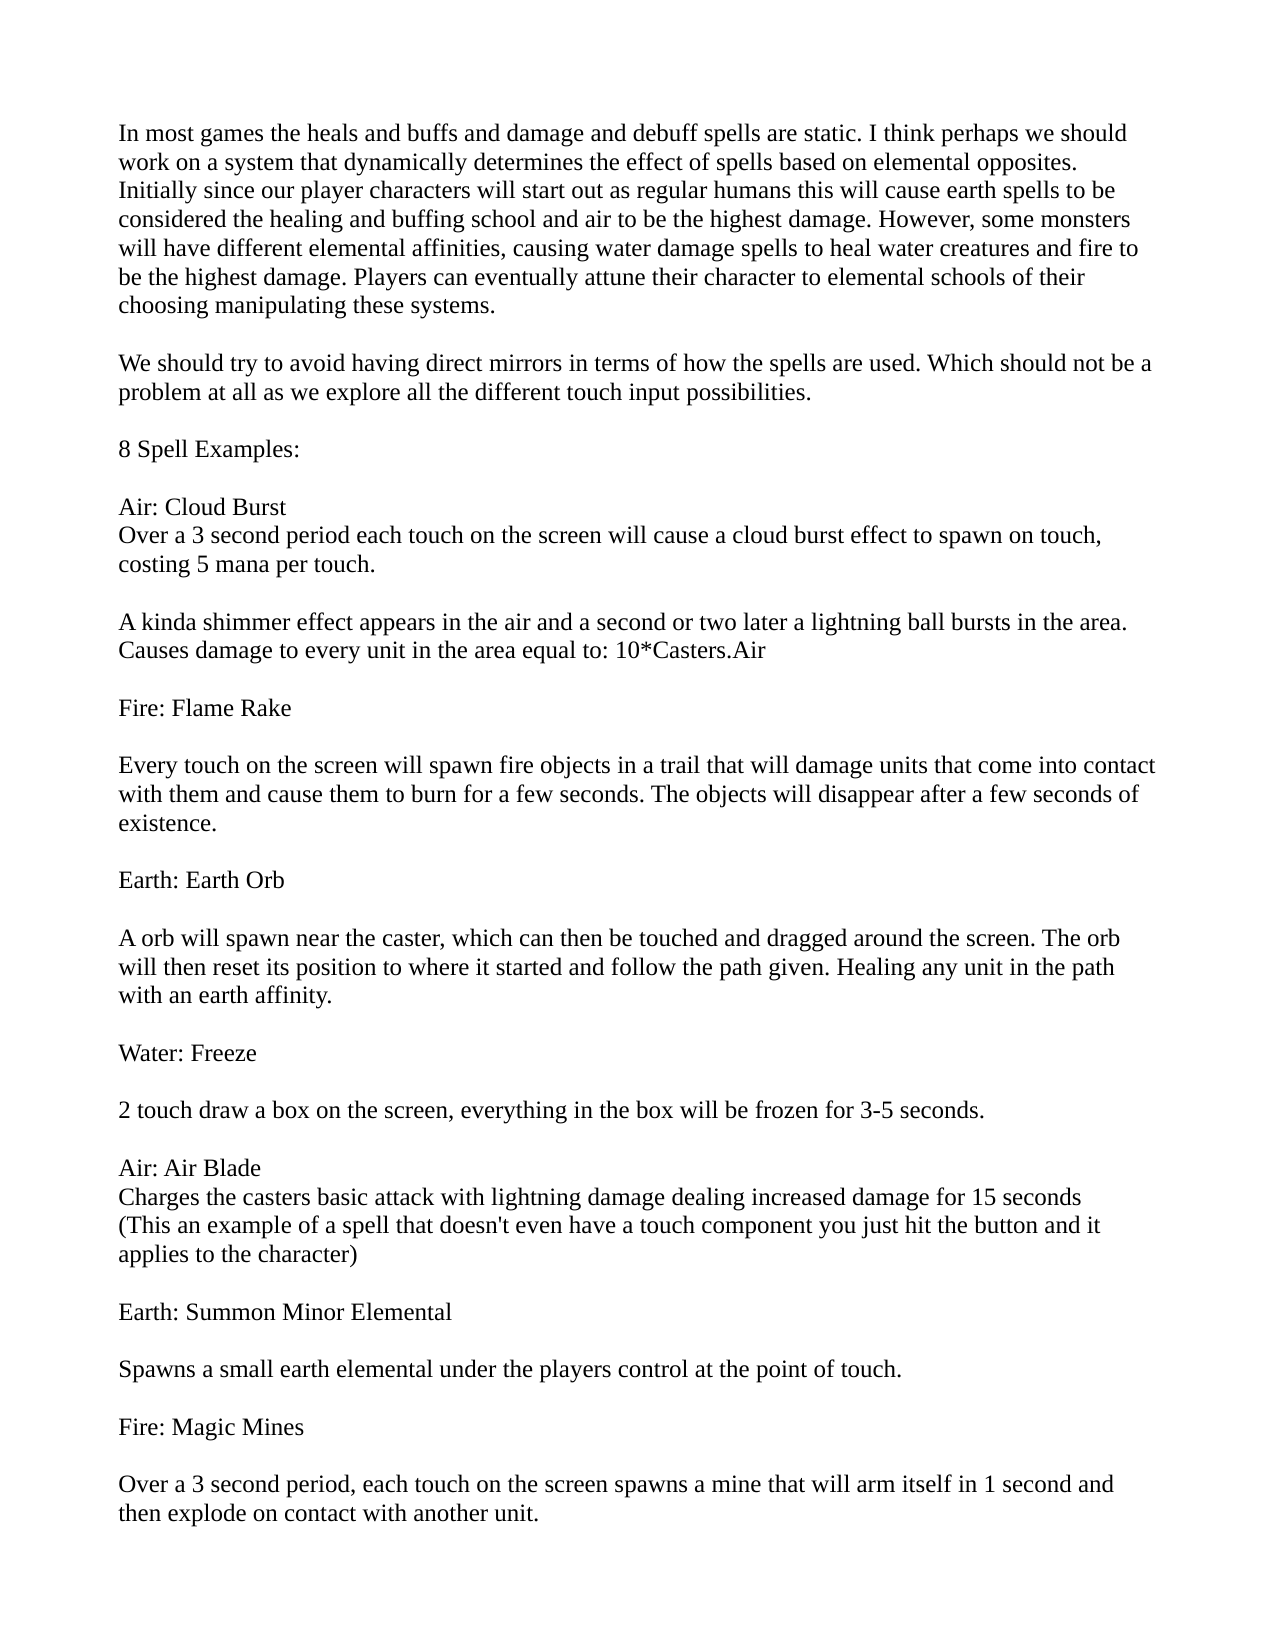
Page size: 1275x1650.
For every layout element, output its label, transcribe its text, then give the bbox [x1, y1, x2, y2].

text In most games the heals and buffs and damage and debuff spells are static. I think perhaps we should work on a system that dynamically determines the effect of spells based on elemental opposites. [118, 118, 1157, 176]
text Earth: Summon Minor Elemental [118, 1297, 1157, 1326]
text Fire: Magic Mines [118, 1412, 1157, 1441]
text 8 Spell Examples: [118, 434, 1157, 463]
text Water: Freeze [118, 1038, 1157, 1067]
text A orb will spawn near the caster, which can then be touched and dragged around the screen. The orb will then reset its position to where it started and follow the path given. Healing any unit in the path with an earth affinity. [118, 923, 1157, 1009]
text 2 touch draw a box on the screen, everything in the box will be frozen for 3-5 seconds. [118, 1096, 1157, 1124]
text We should try to avoid having direct mirrors in terms of how the spells are used. Which should not be a problem at all as we explore all the different touch input possibilities. [118, 348, 1157, 406]
text Initially since our player characters will start out as regular humans this will cause earth spells to be considered the healing and buffing school and air to be the highest damage. However, some monsters will have different elemental affinities, causing water damage spells to heal water creatures and fire to be the highest damage. Players can eventually attune their character to elemental schools of their choosing manipulating these systems. [118, 176, 1157, 319]
text Over a 3 second period each touch on the screen will cause a cloud burst effect to spawn on touch, costing 5 mana per touch. [118, 521, 1157, 578]
text Over a 3 second period, each touch on the screen spawns a mine that will arm itself in 1 second and then explode on contact with another unit. [118, 1469, 1157, 1527]
text (This an example of a spell that doesn't even have a touch component you just hit the button and it applies to the character) [118, 1211, 1157, 1268]
text Earth: Earth Orb [118, 866, 1157, 894]
text Air: Air Blade [118, 1153, 1157, 1182]
text Every touch on the screen will spawn fire objects in a trail that will damage units that come into contact with them and cause them to burn for a few seconds. The objects will disappear after a few seconds of existence. [118, 751, 1157, 837]
text A kinda shimmer effect appears in the air and a second or two later a lightning ball bursts in the area. [118, 607, 1157, 636]
text Spawns a small earth elemental under the players control at the point of touch. [118, 1354, 1157, 1383]
text Fire: Flame Rake [118, 693, 1157, 722]
text Air: Cloud Burst [118, 492, 1157, 521]
text Charges the casters basic attack with lightning damage dealing increased damage for 15 seconds [118, 1182, 1157, 1211]
text Causes damage to every unit in the area equal to: 10*Casters.Air [118, 636, 1157, 664]
